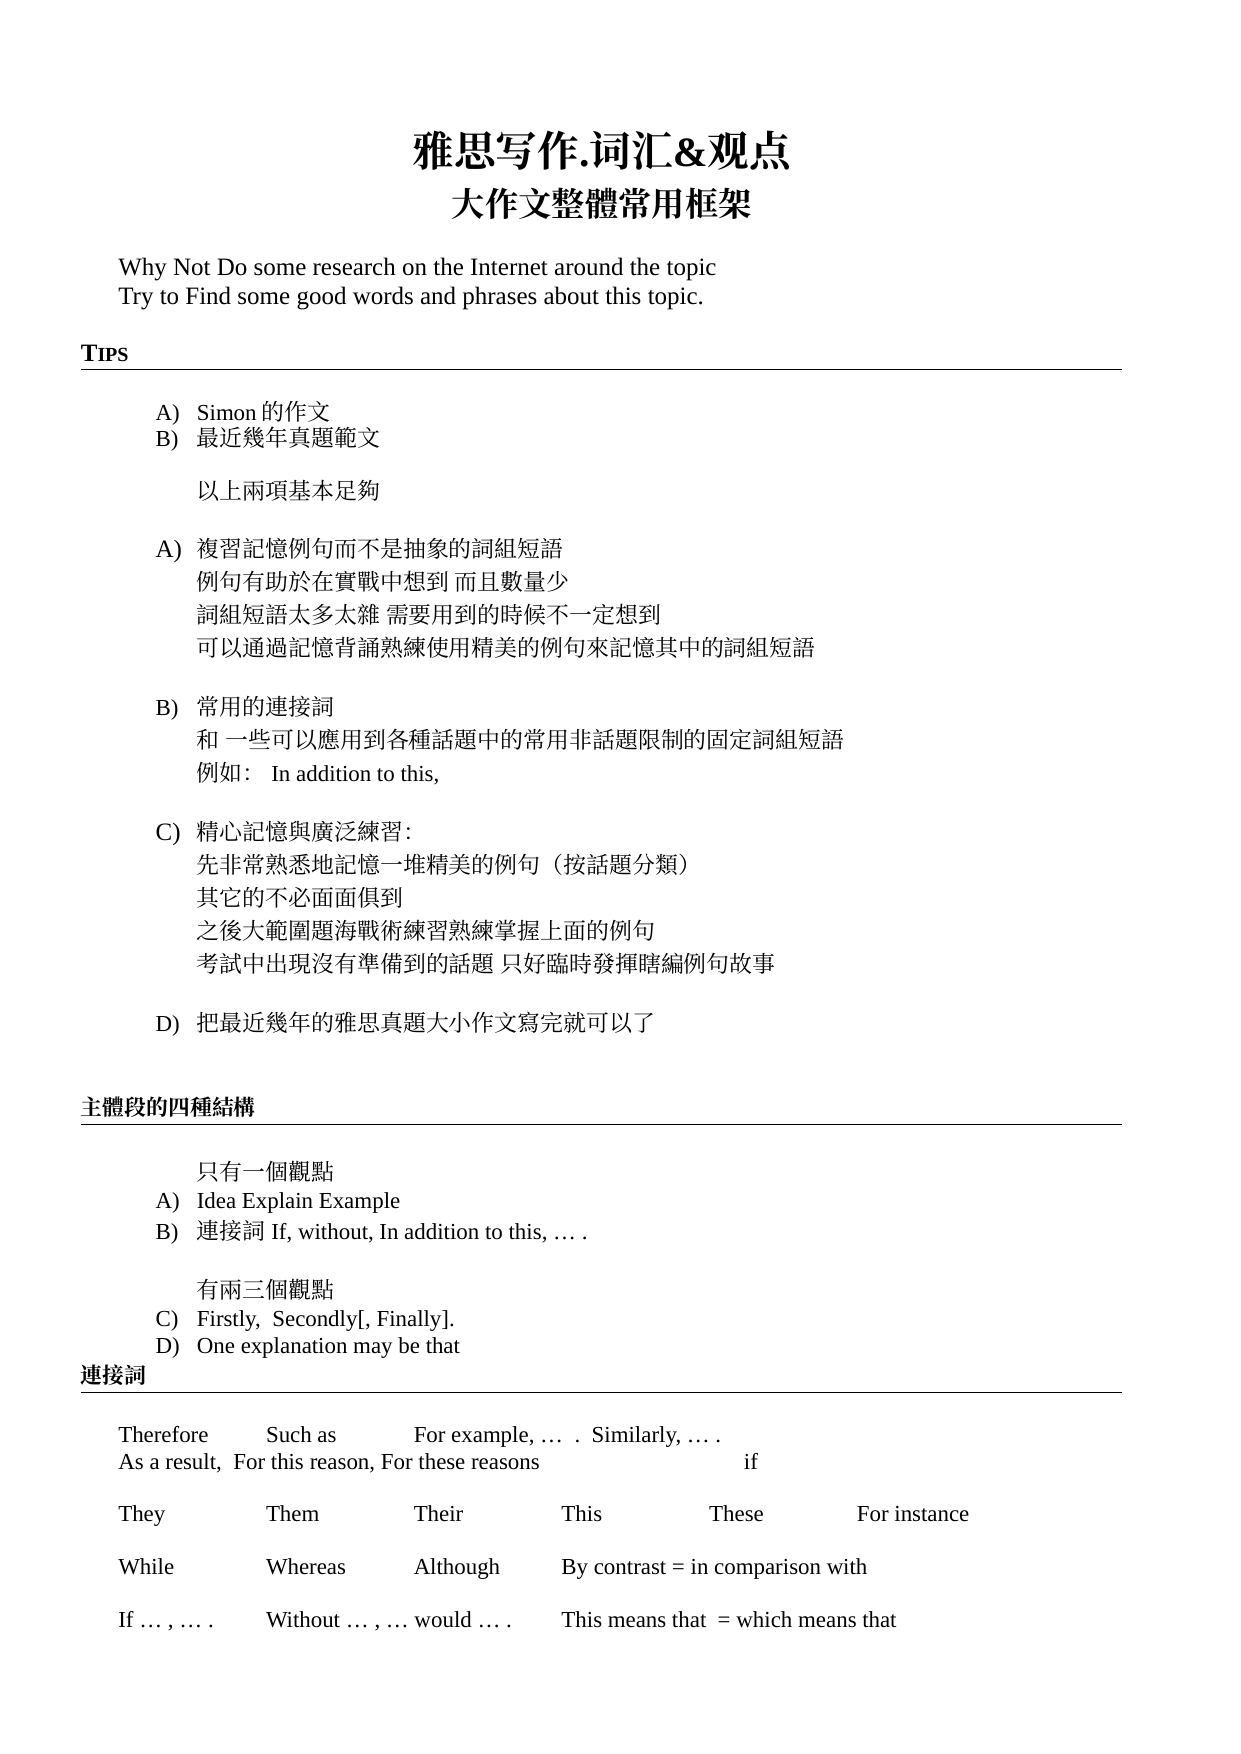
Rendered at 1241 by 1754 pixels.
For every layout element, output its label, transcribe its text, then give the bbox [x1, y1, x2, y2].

list 其它的不必面面俱到 [155, 880, 1122, 913]
list 把最近幾年的雅思真題大小作文寫完就可以了 [155, 1005, 1122, 1038]
text 大作文整體常用框架 [81, 178, 1122, 226]
list Firstly, Secondly[, Finally]. [155, 1305, 1122, 1332]
text While Whereas Although By contrast = in comparison with [118, 1553, 1122, 1579]
text Try to Find some good words and phrases about this topic. [118, 281, 1122, 310]
list One explanation may be that [155, 1332, 1122, 1358]
list Simon的作文 [155, 399, 1122, 426]
text If … , … . Without … , … would … . This means that = which means that [118, 1606, 1122, 1632]
list 常用的連接詞 [155, 689, 1122, 722]
text They Them Their This These For instance [118, 1501, 1122, 1527]
text Why Not Do some research on the Internet around the topic [118, 252, 1122, 281]
list 和 一些可以應用到各種話題中的常用非話題限制的固定詞組短語 [155, 722, 1122, 755]
list 連接詞 If, without, In addition to this, … . [155, 1213, 1122, 1246]
text 雅思写作.词汇&观点 [81, 118, 1122, 178]
list 例如： In addition to this, [155, 755, 1122, 788]
list 以上兩項基本足夠 [155, 478, 1122, 504]
list 有兩三個觀點 [155, 1272, 1122, 1305]
subtitle 連接詞 [81, 1358, 1122, 1392]
text Therefore Such as For example, … . Similarly, … . [118, 1421, 1122, 1448]
text As a result, For this reason, For these reasons if [118, 1448, 1122, 1474]
subtitle Tips [81, 338, 1122, 369]
list 可以通過記憶背誦熟練使用精美的例句來記憶其中的詞組短語 [155, 630, 1122, 663]
list 之後大範圍題海戰術練習熟練掌握上面的例句 [155, 913, 1122, 946]
list 詞組短語太多太雜 需要用到的時候不一定想到 [155, 597, 1122, 630]
list Idea Explain Example [155, 1187, 1122, 1213]
list 精心記憶與廣泛練習： [155, 814, 1122, 847]
list 先非常熟悉地記憶一堆精美的例句（按話題分類） [155, 847, 1122, 880]
list 例句有助於在實戰中想到 而且數量少 [155, 564, 1122, 597]
subtitle 主體段的四種結構 [81, 1091, 1122, 1124]
list 考試中出現沒有準備到的話題 只好臨時發揮瞎編例句故事 [155, 946, 1122, 979]
list 最近幾年真題範文 [155, 426, 1122, 452]
list 只有一個觀點 [155, 1154, 1122, 1187]
list 複習記憶例句而不是抽象的詞組短語 [155, 531, 1122, 564]
